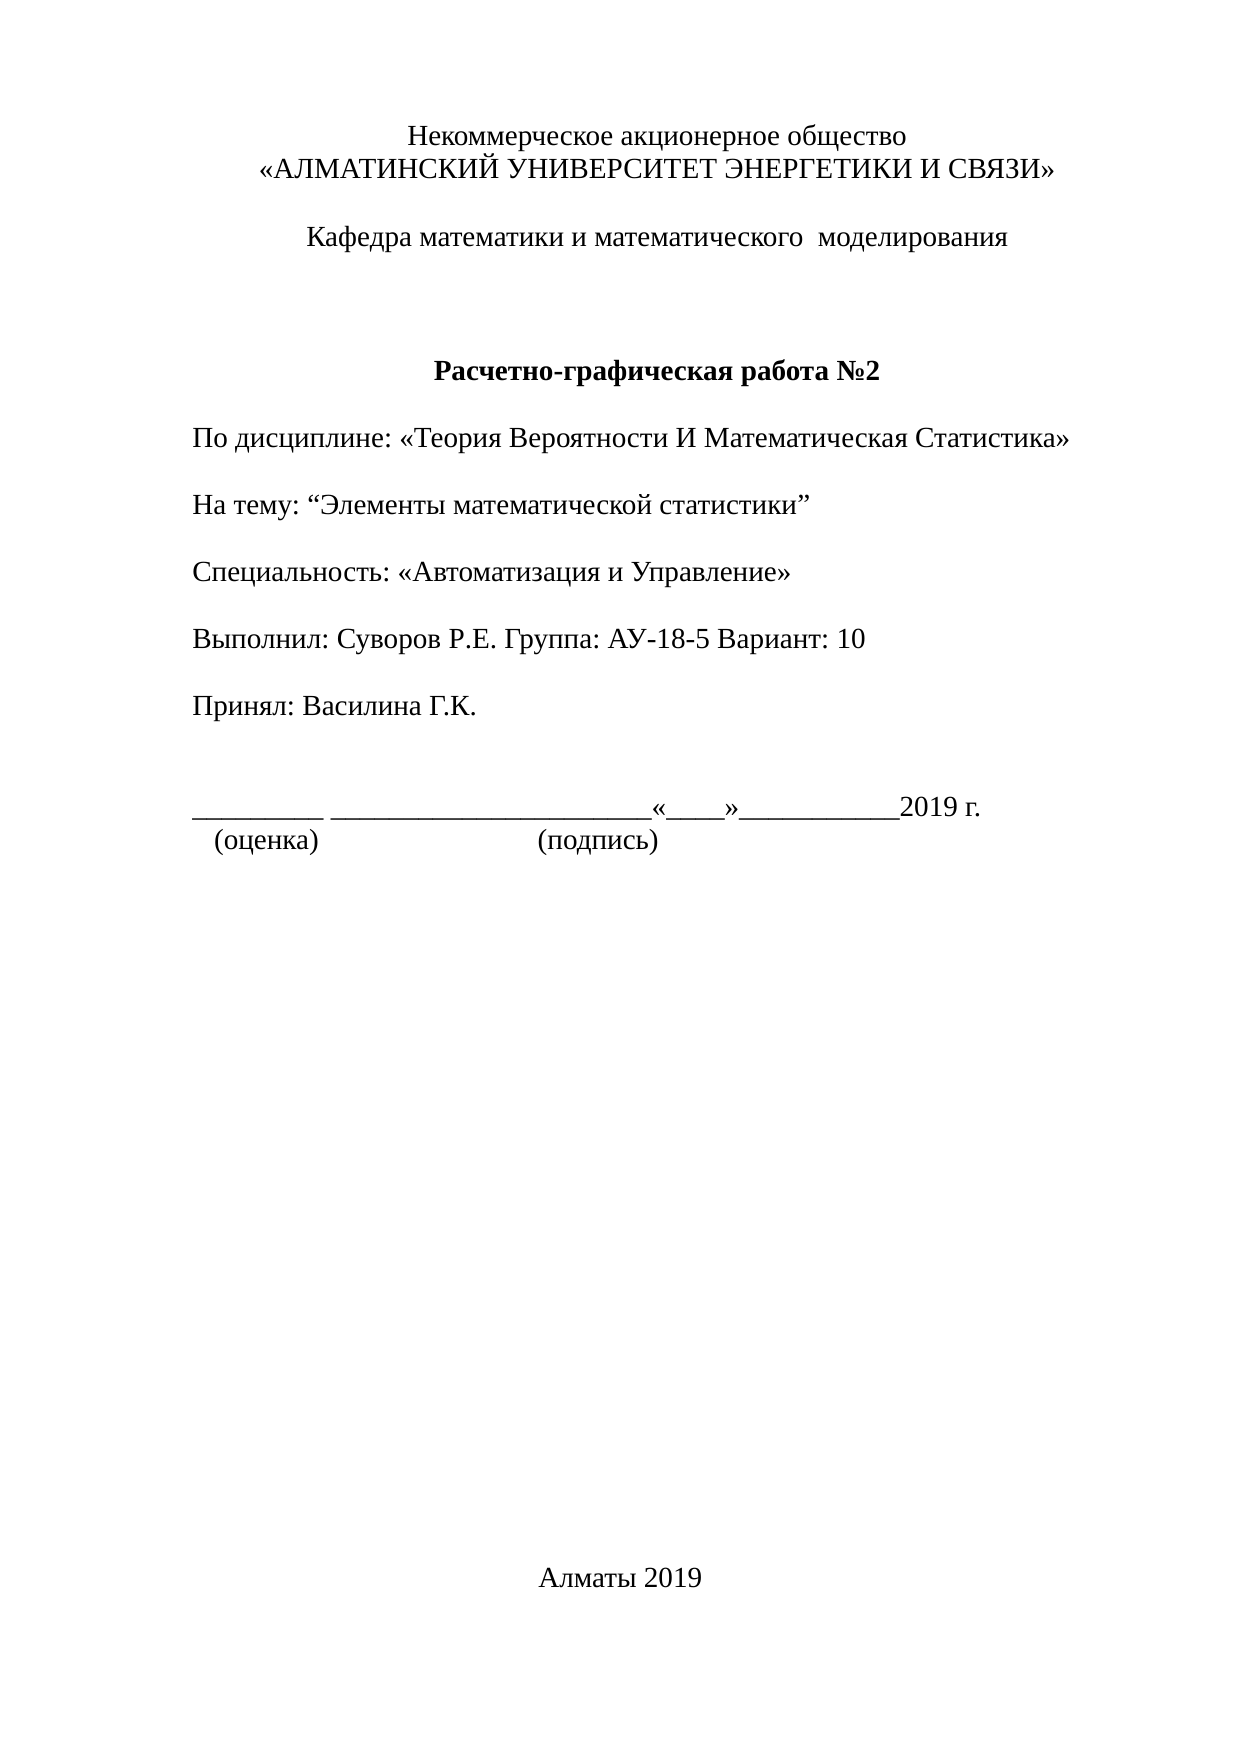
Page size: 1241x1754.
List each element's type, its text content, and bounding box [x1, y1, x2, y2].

text Принял: Василина Г.К. [118, 688, 1122, 722]
text Некоммерческое акционерное общество [118, 118, 1122, 152]
text _________ ______________________«____»___________2019 г. [118, 789, 1122, 822]
text На тему: “Элементы математической статистики” [118, 487, 1122, 521]
text Расчетно-графическая работа №2 [118, 353, 1122, 386]
text Кафедра математики и математического моделирования [118, 219, 1122, 252]
text По дисциплине: «Теория Вероятности И Математическая Статистика» [118, 420, 1122, 453]
text «АЛМАТИНСКИЙ УНИВЕРСИТЕТ ЭНЕРГЕТИКИ И СВЯЗИ» [118, 152, 1122, 185]
text Специальность: «Автоматизация и Управление» [118, 554, 1122, 588]
text (оценка) (подпись) [118, 822, 1122, 856]
text Алматы 2019 [118, 1560, 1122, 1594]
text Выполнил: Суворов Р.E. Группа: АУ-18-5 Вариант: 10 [118, 621, 1122, 655]
